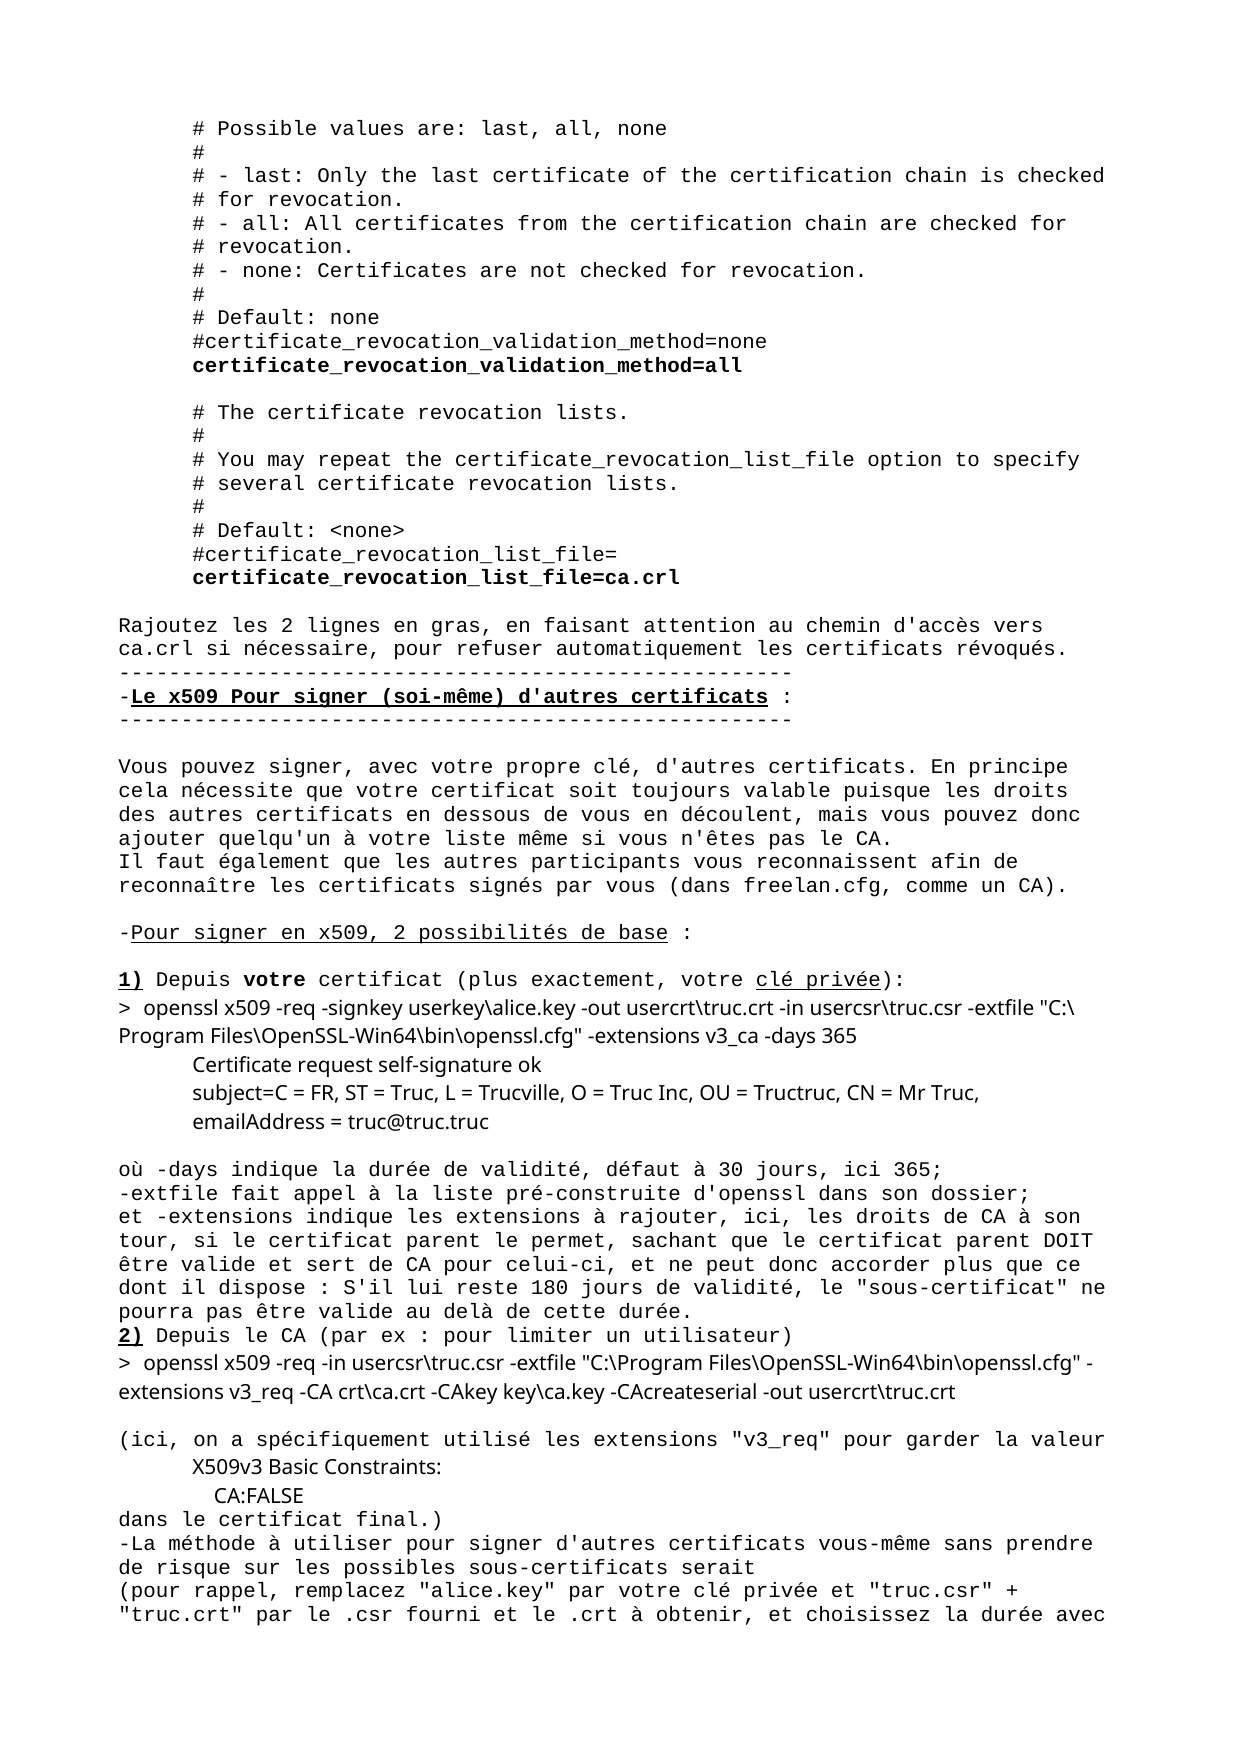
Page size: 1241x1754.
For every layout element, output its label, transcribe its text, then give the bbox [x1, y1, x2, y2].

text certificate_revocation_list_file=ca.crl [118, 567, 1122, 591]
text # You may repeat the certificate_revocation_list_file option to specify [118, 449, 1122, 473]
text Vous pouvez signer, avec votre propre clé, d'autres certificats. En principe cela nécessite que votre certificat soit toujours valable puisque les droits [118, 757, 1122, 804]
text subject=C = FR, ST = Truc, L = Trucville, O = Truc Inc, OU = Tructruc, CN = Mr Truc, [118, 1078, 1122, 1107]
text Rajoutez les 2 lignes en gras, en faisant attention au chemin d'accès vers ca.crl si nécessaire, pour refuser automatiquement les certificats révoqués. [118, 615, 1122, 662]
text # revocation. [118, 236, 1122, 260]
text # for revocation. [118, 189, 1122, 213]
text # [118, 142, 1122, 165]
text ------------------------------------------------------ [118, 709, 1122, 733]
text emailAddress = truc@truc.truc [118, 1107, 1122, 1135]
text dans le certificat final.) [118, 1509, 1122, 1533]
text # - none: Certificates are not checked for revocation. [118, 260, 1122, 284]
text -Le x509 Pour signer (soi-même) d'autres certificats : [118, 686, 1122, 709]
text #certificate_revocation_list_file= [118, 544, 1122, 567]
text des autres certificats en dessous de vous en découlent, mais vous pouvez donc ajouter quelqu'un à votre liste même si vous n'êtes pas le CA. [118, 804, 1122, 851]
text # The certificate revocation lists. [118, 402, 1122, 426]
text ------------------------------------------------------ [118, 662, 1122, 686]
text -Pour signer en x509, 2 possibilités de base : [118, 922, 1122, 946]
text # several certificate revocation lists. [118, 473, 1122, 496]
text -extfile fait appel à la liste pré-construite d'openssl dans son dossier; [118, 1183, 1122, 1206]
text # Possible values are: last, all, none [118, 118, 1122, 142]
text 1) Depuis votre certificat (plus exactement, votre clé privée): [118, 969, 1122, 993]
text X509v3 Basic Constraints: [118, 1452, 1122, 1481]
text (pour rappel, remplacez "alice.key" par votre clé privée et "truc.csr" + "truc.crt" par le .csr fourni et le .crt à obtenir, et choisissez la durée avec [118, 1580, 1122, 1628]
text -La méthode à utiliser pour signer d'autres certificats vous-même sans prendre de risque sur les possibles sous-certificats serait [118, 1533, 1122, 1580]
text # [118, 496, 1122, 520]
text où -days indique la durée de validité, défaut à 30 jours, ici 365; [118, 1159, 1122, 1183]
text > openssl x509 -req -signkey userkey\alice.key -out usercrt\truc.crt -in usercsr\truc.csr -extfile "C:\Program Files\OpenSSL-Win64\bin\openssl.cfg" -extensions v3_ca -days 365 [118, 993, 1122, 1050]
text # - all: All certificates from the certification chain are checked for [118, 213, 1122, 236]
text (ici, on a spécifiquement utilisé les extensions "v3_req" pour garder la valeur [118, 1429, 1122, 1452]
text # [118, 284, 1122, 307]
text Il faut également que les autres participants vous reconnaissent afin de reconnaître les certificats signés par vous (dans freelan.cfg, comme un CA). [118, 851, 1122, 898]
text # Default: none [118, 307, 1122, 331]
text #certificate_revocation_validation_method=none [118, 331, 1122, 354]
text certificate_revocation_validation_method=all [118, 354, 1122, 378]
text # - last: Only the last certificate of the certification chain is checked [118, 165, 1122, 189]
text # Default: <none> [118, 520, 1122, 544]
text > openssl x509 -req -in usercsr\truc.csr -extfile "C:\Program Files\OpenSSL-Win64\bin\openssl.cfg" -extensions v3_req -CA crt\ca.crt -CAkey key\ca.key -CAcreateserial -out usercrt\truc.crt [118, 1348, 1122, 1405]
text CA:FALSE [118, 1481, 1122, 1509]
text 2) Depuis le CA (par ex : pour limiter un utilisateur) [118, 1324, 1122, 1348]
text Certificate request self-signature ok [118, 1050, 1122, 1078]
text # [118, 426, 1122, 449]
text et -extensions indique les extensions à rajouter, ici, les droits de CA à son tour, si le certificat parent le permet, sachant que le certificat parent DOIT être valide et sert de CA pour celui-ci, et ne peut donc accorder plus que ce dont il dispose : S'il lui reste 180 jours de validité, le "sous-certificat" ne pourra pas être valide au delà de cette durée. [118, 1206, 1122, 1324]
